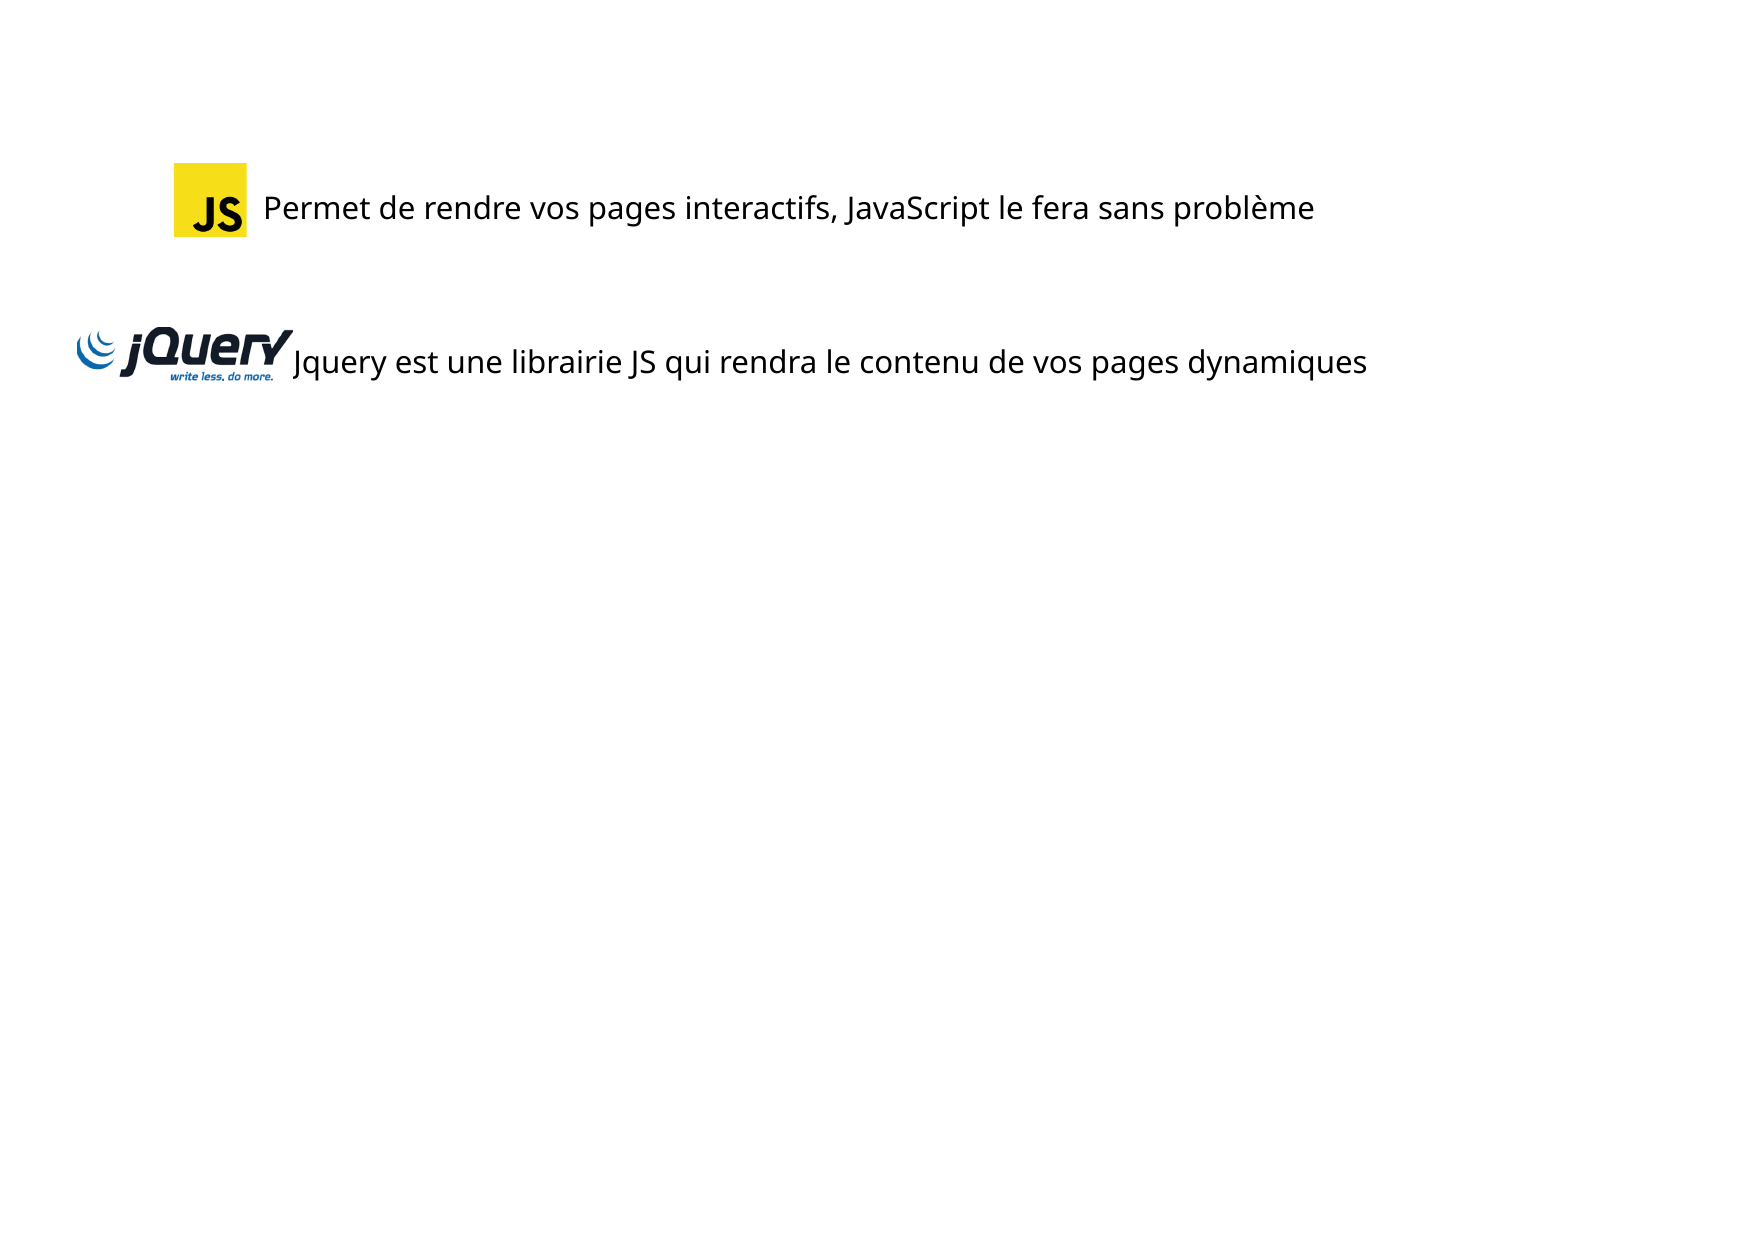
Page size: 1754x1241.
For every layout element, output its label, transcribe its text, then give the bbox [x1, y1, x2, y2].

text Jquery est une librairie JS qui rendra le contenu de vos pages dynamiques [118, 339, 1636, 382]
text Permet de rendre vos pages interactifs, JavaScript le fera sans problème [247, 186, 1636, 229]
picture [77, 327, 293, 381]
picture [173, 163, 247, 237]
text [118, 186, 173, 229]
